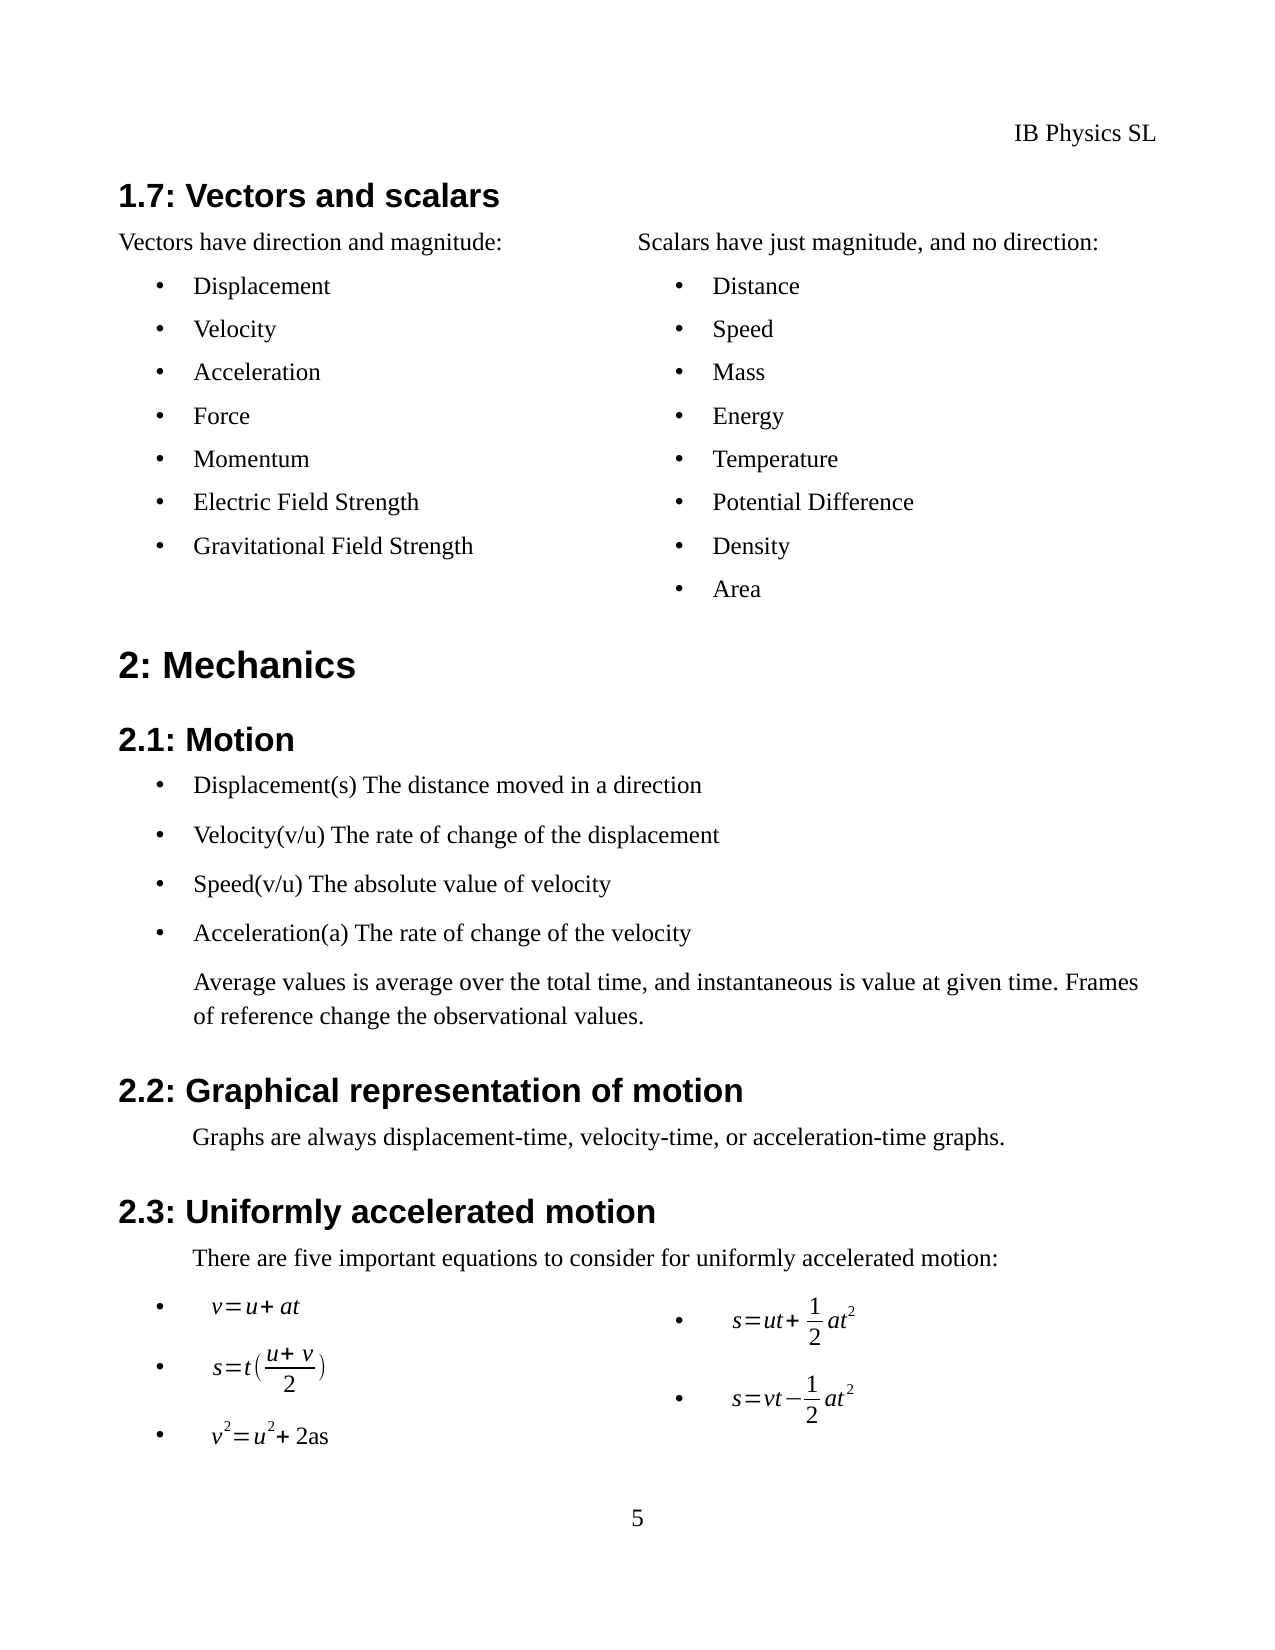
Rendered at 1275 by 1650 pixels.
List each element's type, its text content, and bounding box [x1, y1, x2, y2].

list Force [156, 401, 637, 429]
list Displacement [156, 271, 637, 299]
subtitle 1.7: Vectors and scalars [118, 176, 1157, 215]
list Velocity(v/u) The rate of change of the displacement [156, 820, 1157, 848]
subtitle 2.2: Graphical representation of motion [118, 1071, 1157, 1110]
list Density [675, 531, 1157, 559]
subtitle 2: Mechanics [118, 642, 1157, 686]
subtitle 2.3: Uniformly accelerated motion [118, 1192, 1157, 1231]
list Displacement(s) The distance moved in a direction [156, 771, 1157, 799]
list Energy [675, 401, 1157, 429]
list Momentum [156, 444, 637, 473]
list Mass [675, 357, 1157, 386]
list Temperature [675, 444, 1157, 473]
list Speed [675, 314, 1157, 343]
list Acceleration [156, 357, 637, 386]
list Electric Field Strength [156, 487, 637, 516]
list Gravitational Field Strength [156, 531, 637, 559]
list Average values is average over the total time, and instantaneous is value at given time. Frames of reference change the observational values. [156, 967, 1157, 1030]
list Area [675, 574, 1157, 603]
text Graphs are always displacement-time, velocity-time, or acceleration-time graphs. [118, 1122, 1157, 1151]
subtitle 2.1: Motion [118, 719, 1157, 758]
text There are five important equations to consider for uniformly accelerated motion: [118, 1243, 1157, 1272]
list Acceleration(a) The rate of change of the velocity [156, 918, 1157, 947]
list Velocity [156, 314, 637, 343]
list Speed(v/u) The absolute value of velocity [156, 869, 1157, 897]
text Vectors have direction and magnitude: [118, 227, 637, 256]
list Potential Difference [675, 487, 1157, 516]
list Distance [675, 271, 1157, 299]
text Scalars have just magnitude, and no direction: [637, 227, 1157, 256]
